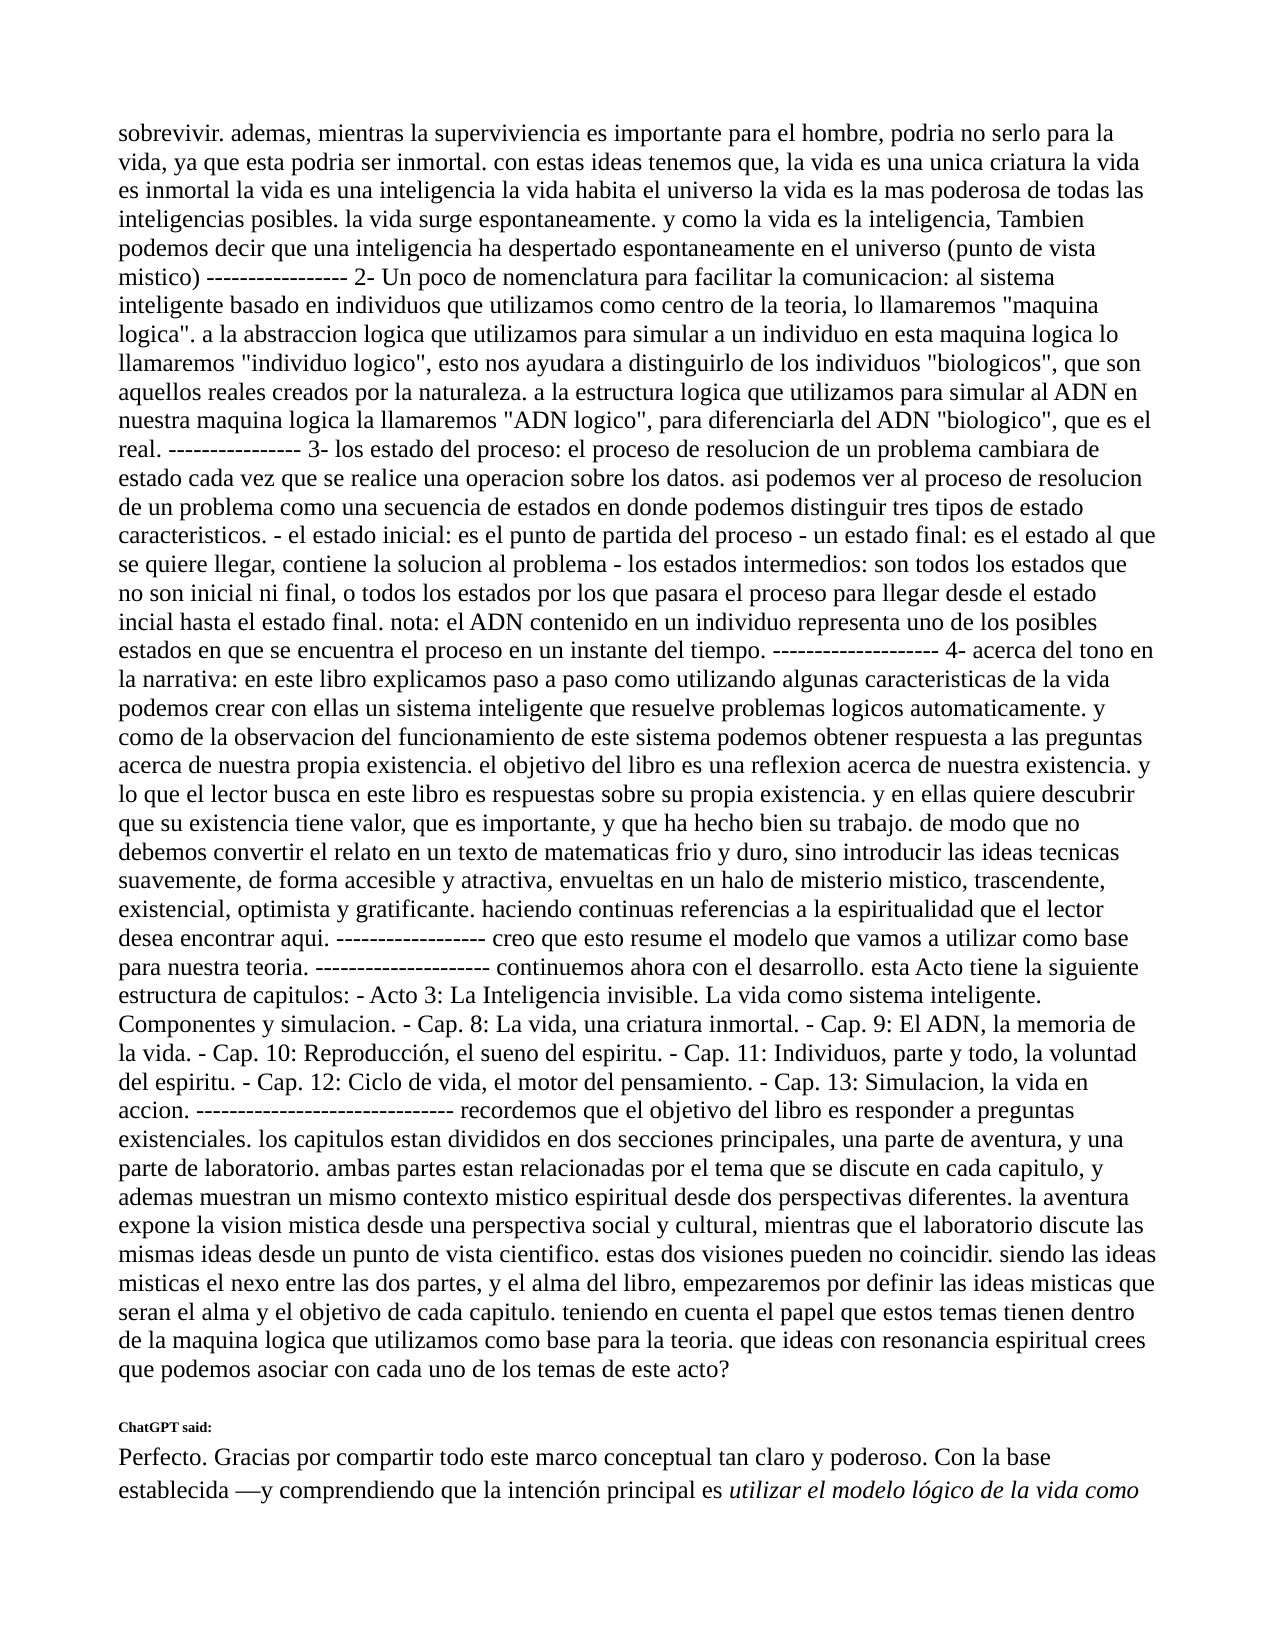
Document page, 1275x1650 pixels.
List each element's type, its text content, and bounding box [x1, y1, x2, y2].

subtitle ChatGPT said: [118, 1419, 1157, 1436]
text Perfecto. Gracias por compartir todo este marco conceptual tan claro y poderoso. Con la base establecida —y comprendiendo que la intención principal es utilizar el modelo lógico de la vida como [118, 1442, 1157, 1504]
text sobrevivir. ademas, mientras la superviviencia es importante para el hombre, podria no serlo para la vida, ya que esta podria ser inmortal. con estas ideas tenemos que, la vida es una unica criatura la vida es inmortal la vida es una inteligencia la vida habita el universo la vida es la mas poderosa de todas las inteligencias posibles. la vida surge espontaneamente. y como la vida es la inteligencia, Tambien podemos decir que una inteligencia ha despertado espontaneamente en el universo (punto de vista mistico) ----------------- 2- Un poco de nomenclatura para facilitar la comunicacion: al sistema inteligente basado en individuos que utilizamos como centro de la teoria, lo llamaremos "maquina logica". a la abstraccion logica que utilizamos para simular a un individuo en esta maquina logica lo llamaremos "individuo logico", esto nos ayudara a distinguirlo de los individuos "biologicos", que son aquellos reales creados por la naturaleza. a la estructura logica que utilizamos para simular al ADN en nuestra maquina logica la llamaremos "ADN logico", para diferenciarla del ADN "biologico", que es el real. ---------------- 3- los estado del proceso: el proceso de resolucion de un problema cambiara de estado cada vez que se realice una operacion sobre los datos. asi podemos ver al proceso de resolucion de un problema como una secuencia de estados en donde podemos distinguir tres tipos de estado caracteristicos. - el estado inicial: es el punto de partida del proceso - un estado final: es el estado al que se quiere llegar, contiene la solucion al problema - los estados intermedios: son todos los estados que no son inicial ni final, o todos los estados por los que pasara el proceso para llegar desde el estado incial hasta el estado final. nota: el ADN contenido en un individuo representa uno de los posibles estados en que se encuentra el proceso en un instante del tiempo. -------------------- 4- acerca del tono en la narrativa: en este libro explicamos paso a paso como utilizando algunas caracteristicas de la vida podemos crear con ellas un sistema inteligente que resuelve problemas logicos automaticamente. y como de la observacion del funcionamiento de este sistema podemos obtener respuesta a las preguntas acerca de nuestra propia existencia. el objetivo del libro es una reflexion acerca de nuestra existencia. y lo que el lector busca en este libro es respuestas sobre su propia existencia. y en ellas quiere descubrir que su existencia tiene valor, que es importante, y que ha hecho bien su trabajo. de modo que no debemos convertir el relato en un texto de matematicas frio y duro, sino introducir las ideas tecnicas suavemente, de forma accesible y atractiva, envueltas en un halo de misterio mistico, trascendente, existencial, optimista y gratificante. haciendo continuas referencias a la espiritualidad que el lector desea encontrar aqui. ------------------ creo que esto resume el modelo que vamos a utilizar como base para nuestra teoria. --------------------- continuemos ahora con el desarrollo. esta Acto tiene la siguiente estructura de capitulos: - Acto 3: La Inteligencia invisible. La vida como sistema inteligente. Componentes y simulacion. - Cap. 8: La vida, una criatura inmortal. - Cap. 9: El ADN, la memoria de la vida. - Cap. 10: Reproducción, el sueno del espiritu. - Cap. 11: Individuos, parte y todo, la voluntad del espiritu. - Cap. 12: Ciclo de vida, el motor del pensamiento. - Cap. 13: Simulacion, la vida en accion. ------------------------------- recordemos que el objetivo del libro es responder a preguntas existenciales. los capitulos estan divididos en dos secciones principales, una parte de aventura, y una parte de laboratorio. ambas partes estan relacionadas por el tema que se discute en cada capitulo, y ademas muestran un mismo contexto mistico espiritual desde dos perspectivas diferentes. la aventura expone la vision mistica desde una perspectiva social y cultural, mientras que el laboratorio discute las mismas ideas desde un punto de vista cientifico. estas dos visiones pueden no coincidir. siendo las ideas misticas el nexo entre las dos partes, y el alma del libro, empezaremos por definir las ideas misticas que seran el alma y el objetivo de cada capitulo. teniendo en cuenta el papel que estos temas tienen dentro de la maquina logica que utilizamos como base para la teoria. que ideas con resonancia espiritual crees que podemos asociar con cada uno de los temas de este acto? [118, 118, 1157, 1383]
